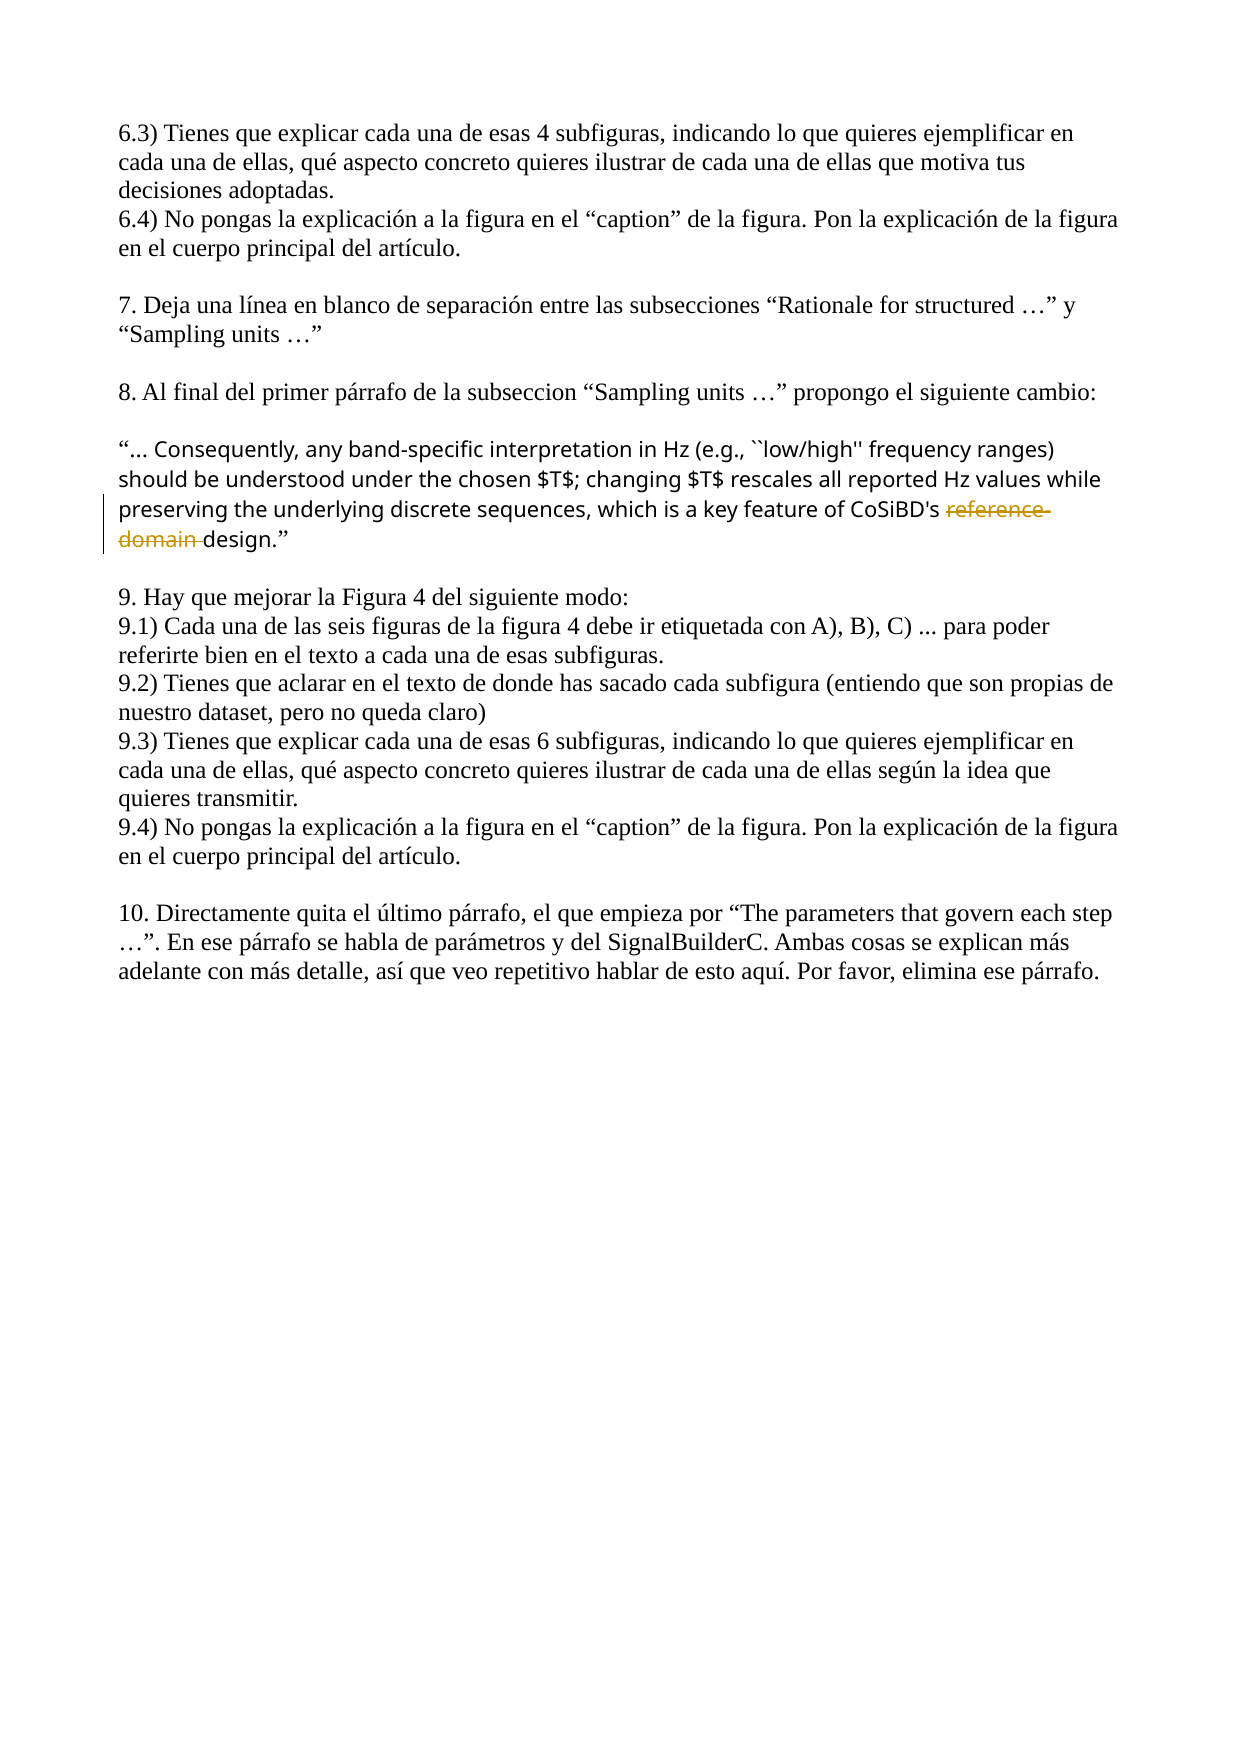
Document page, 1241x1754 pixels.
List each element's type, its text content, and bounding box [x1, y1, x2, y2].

text 9. Hay que mejorar la Figura 4 del siguiente modo: [118, 582, 1122, 611]
text 9.3) Tienes que explicar cada una de esas 6 subfiguras, indicando lo que quieres ejemplificar en cada una de ellas, qué aspecto concreto quieres ilustrar de cada una de ellas según la idea que quieres transmitir. [118, 726, 1122, 812]
text 9.1) Cada una de las seis figuras de la figura 4 debe ir etiquetada con A), B), C) ... para poder referirte bien en el texto a cada una de esas subfiguras. [118, 611, 1122, 668]
text 7. Deja una línea en blanco de separación entre las subsecciones “Rationale for structured …” y “Sampling units …” [118, 291, 1122, 348]
text 9.4) No pongas la explicación a la figura en el “caption” de la figura. Pon la explicación de la figura en el cuerpo principal del artículo. [118, 812, 1122, 870]
text 6.4) No pongas la explicación a la figura en el “caption” de la figura. Pon la explicación de la figura en el cuerpo principal del artículo. [118, 204, 1122, 262]
text “... Consequently, any band-specific interpretation in Hz (e.g., ``low/high'' frequency ranges) should be understood under the chosen $T$; changing $T$ rescales all reported Hz values while preserving the underlying discrete sequences, which is a key feature of CoSiBD's design.” [118, 434, 1122, 553]
text 10. Directamente quita el último párrafo, el que empieza por “The parameters that govern each step …”. En ese párrafo se habla de parámetros y del SignalBuilderC. Ambas cosas se explican más adelante con más detalle, así que veo repetitivo hablar de esto aquí. Por favor, elimina ese párrafo. [118, 898, 1122, 985]
text 9.2) Tienes que aclarar en el texto de donde has sacado cada subfigura (entiendo que son propias de nuestro dataset, pero no queda claro) [118, 668, 1122, 726]
text 8. Al final del primer párrafo de la subseccion “Sampling units …” propongo el siguiente cambio: [118, 377, 1122, 406]
text 6.3) Tienes que explicar cada una de esas 4 subfiguras, indicando lo que quieres ejemplificar en cada una de ellas, qué aspecto concreto quieres ilustrar de cada una de ellas que motiva tus decisiones adoptadas. [118, 118, 1122, 204]
